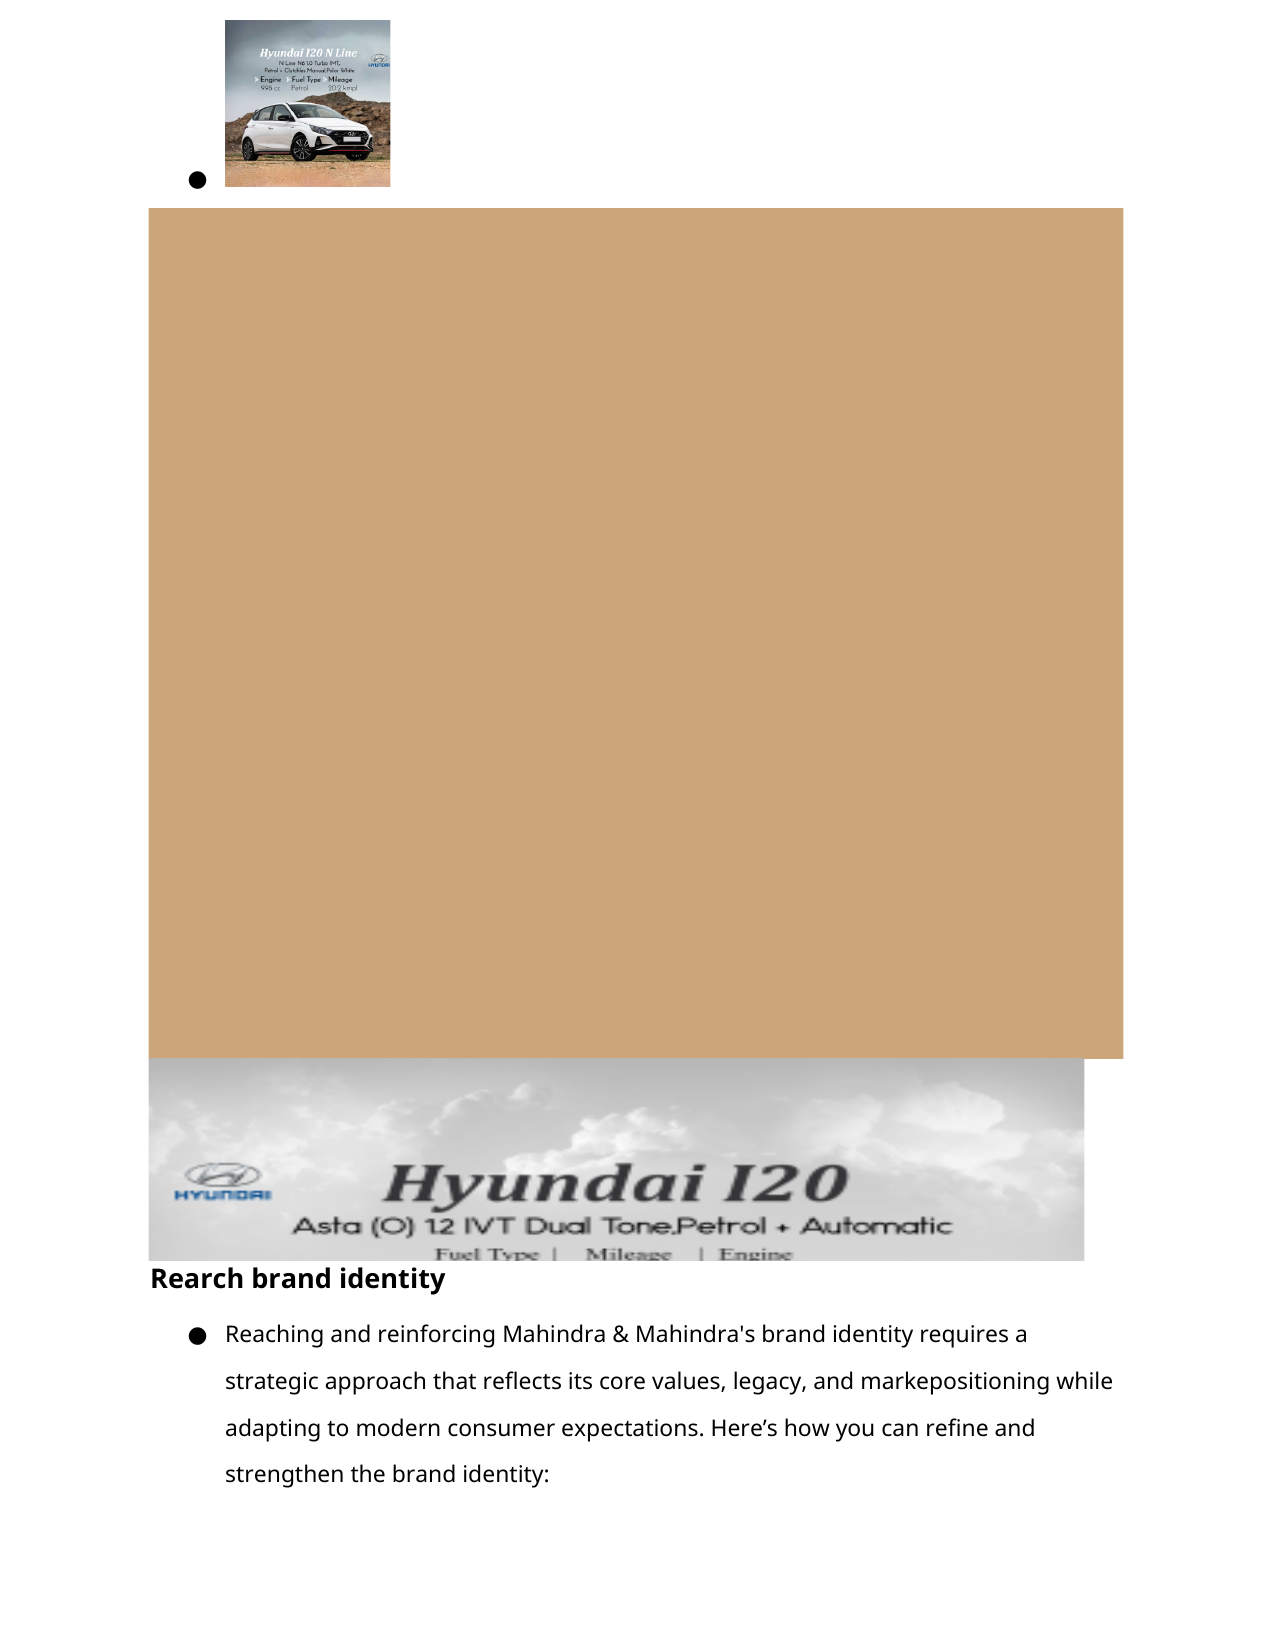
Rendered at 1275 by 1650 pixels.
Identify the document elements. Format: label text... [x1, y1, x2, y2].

subtitle Rearch brand identity [150, 1261, 939, 1297]
picture [148, 208, 1124, 1261]
picture [225, 20, 391, 187]
list Reaching and reinforcing Mahindra & Mahindra's brand identity requires a strategic approach that reflects its core values, legacy, and markepositioning while adapting to modern consumer expectations. Here’s how you can refine and strengthen the brand identity: [187, 1318, 1125, 1489]
